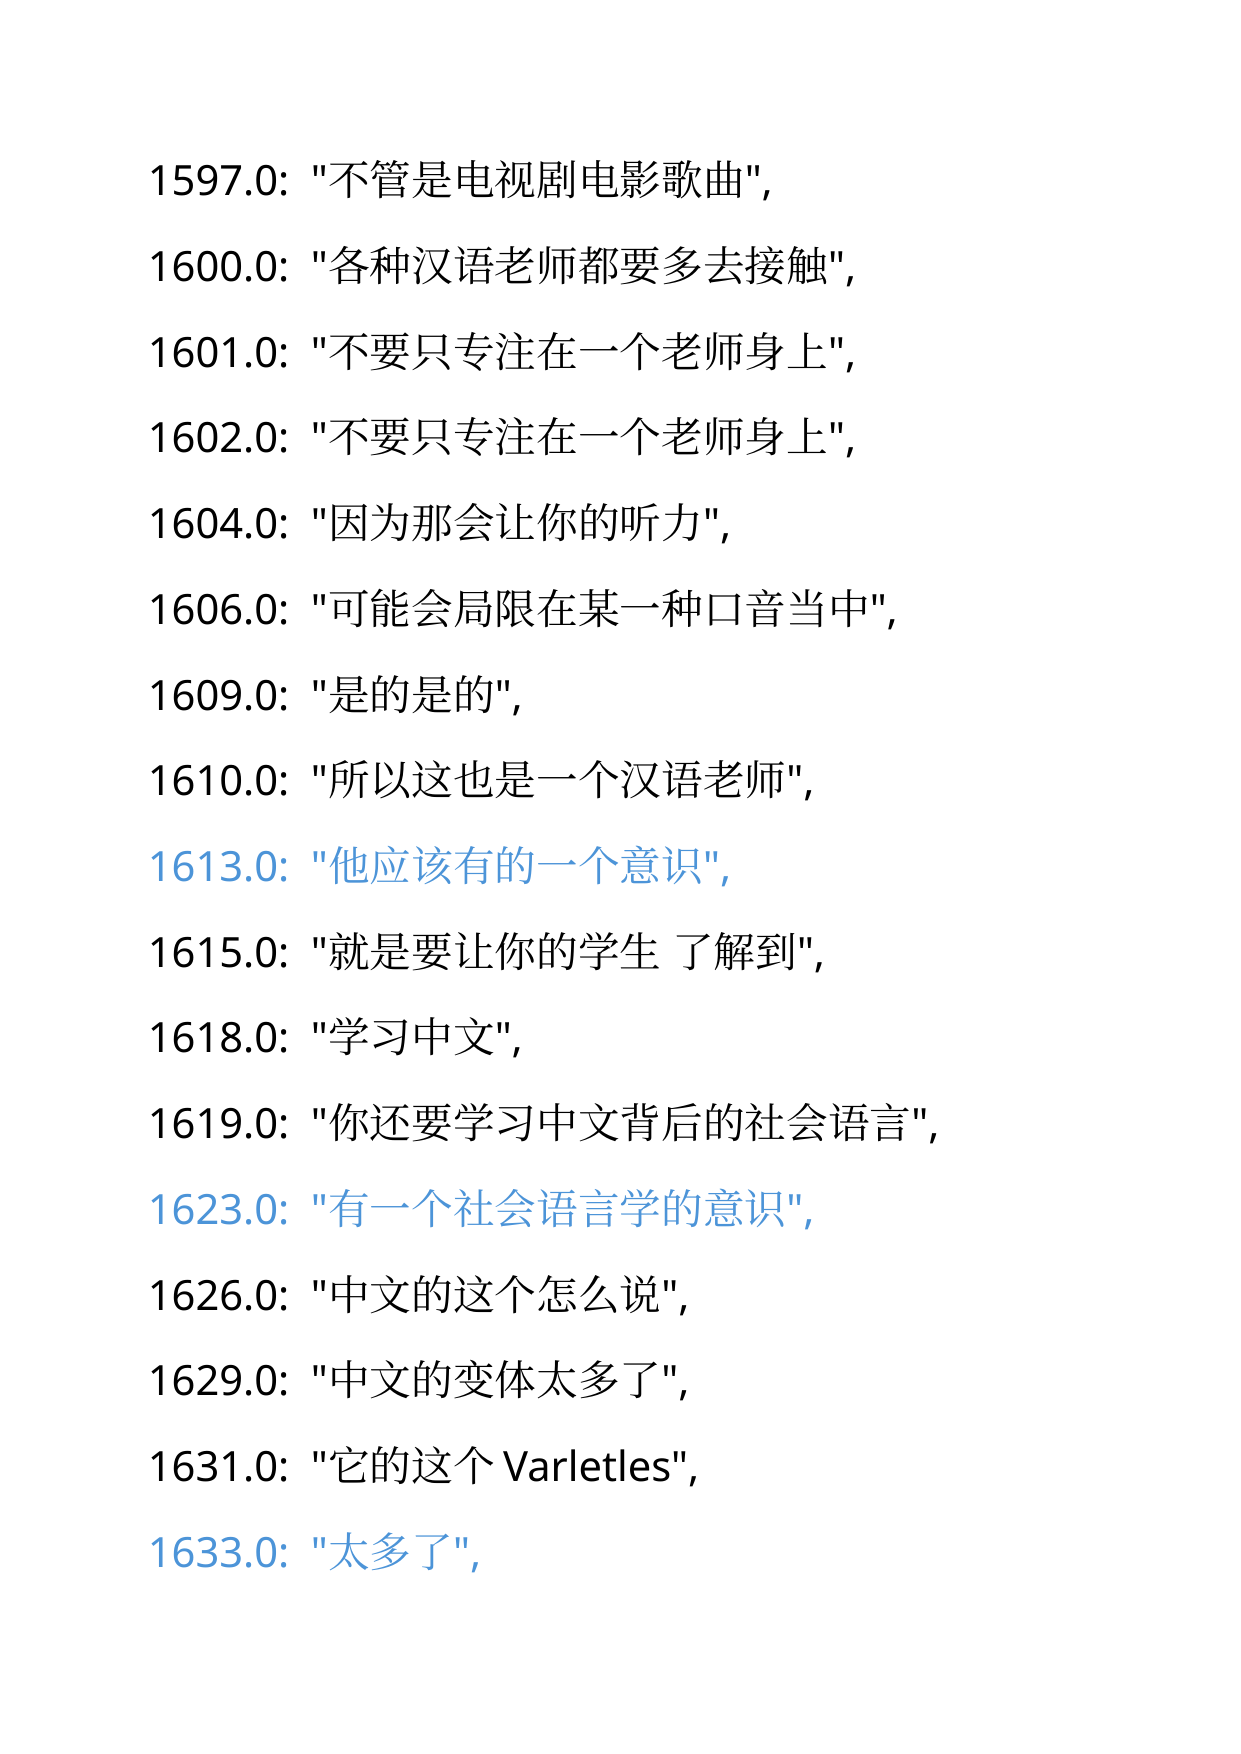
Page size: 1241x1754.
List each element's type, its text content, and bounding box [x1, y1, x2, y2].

text 1597.0: "不管是电视剧电影歌曲", [148, 148, 1093, 208]
text 1601.0: "不要只专注在一个老师身上", [148, 319, 1093, 379]
text 1618.0: "学习中文", [148, 1005, 1093, 1065]
text 1623.0: "有一个社会语言学的意识", [148, 1176, 1093, 1236]
text 1626.0: "中文的这个怎么说", [148, 1262, 1093, 1322]
text 1609.0: "是的是的", [148, 662, 1093, 722]
text 1600.0: "各种汉语老师都要多去接触", [148, 233, 1093, 293]
text 1629.0: "中文的变体太多了", [148, 1348, 1093, 1408]
text 1615.0: "就是要让你的学生 了解到", [148, 919, 1093, 979]
text 1633.0: "太多了", [148, 1519, 1093, 1579]
text 1604.0: "因为那会让你的听力", [148, 491, 1093, 551]
text 1619.0: "你还要学习中文背后的社会语言", [148, 1091, 1093, 1151]
text 1606.0: "可能会局限在某一种口音当中", [148, 576, 1093, 636]
text 1631.0: "它的这个Varletles", [148, 1433, 1093, 1494]
text 1602.0: "不要只专注在一个老师身上", [148, 405, 1093, 465]
text 1610.0: "所以这也是一个汉语老师", [148, 748, 1093, 808]
text 1613.0: "他应该有的一个意识", [148, 833, 1093, 893]
